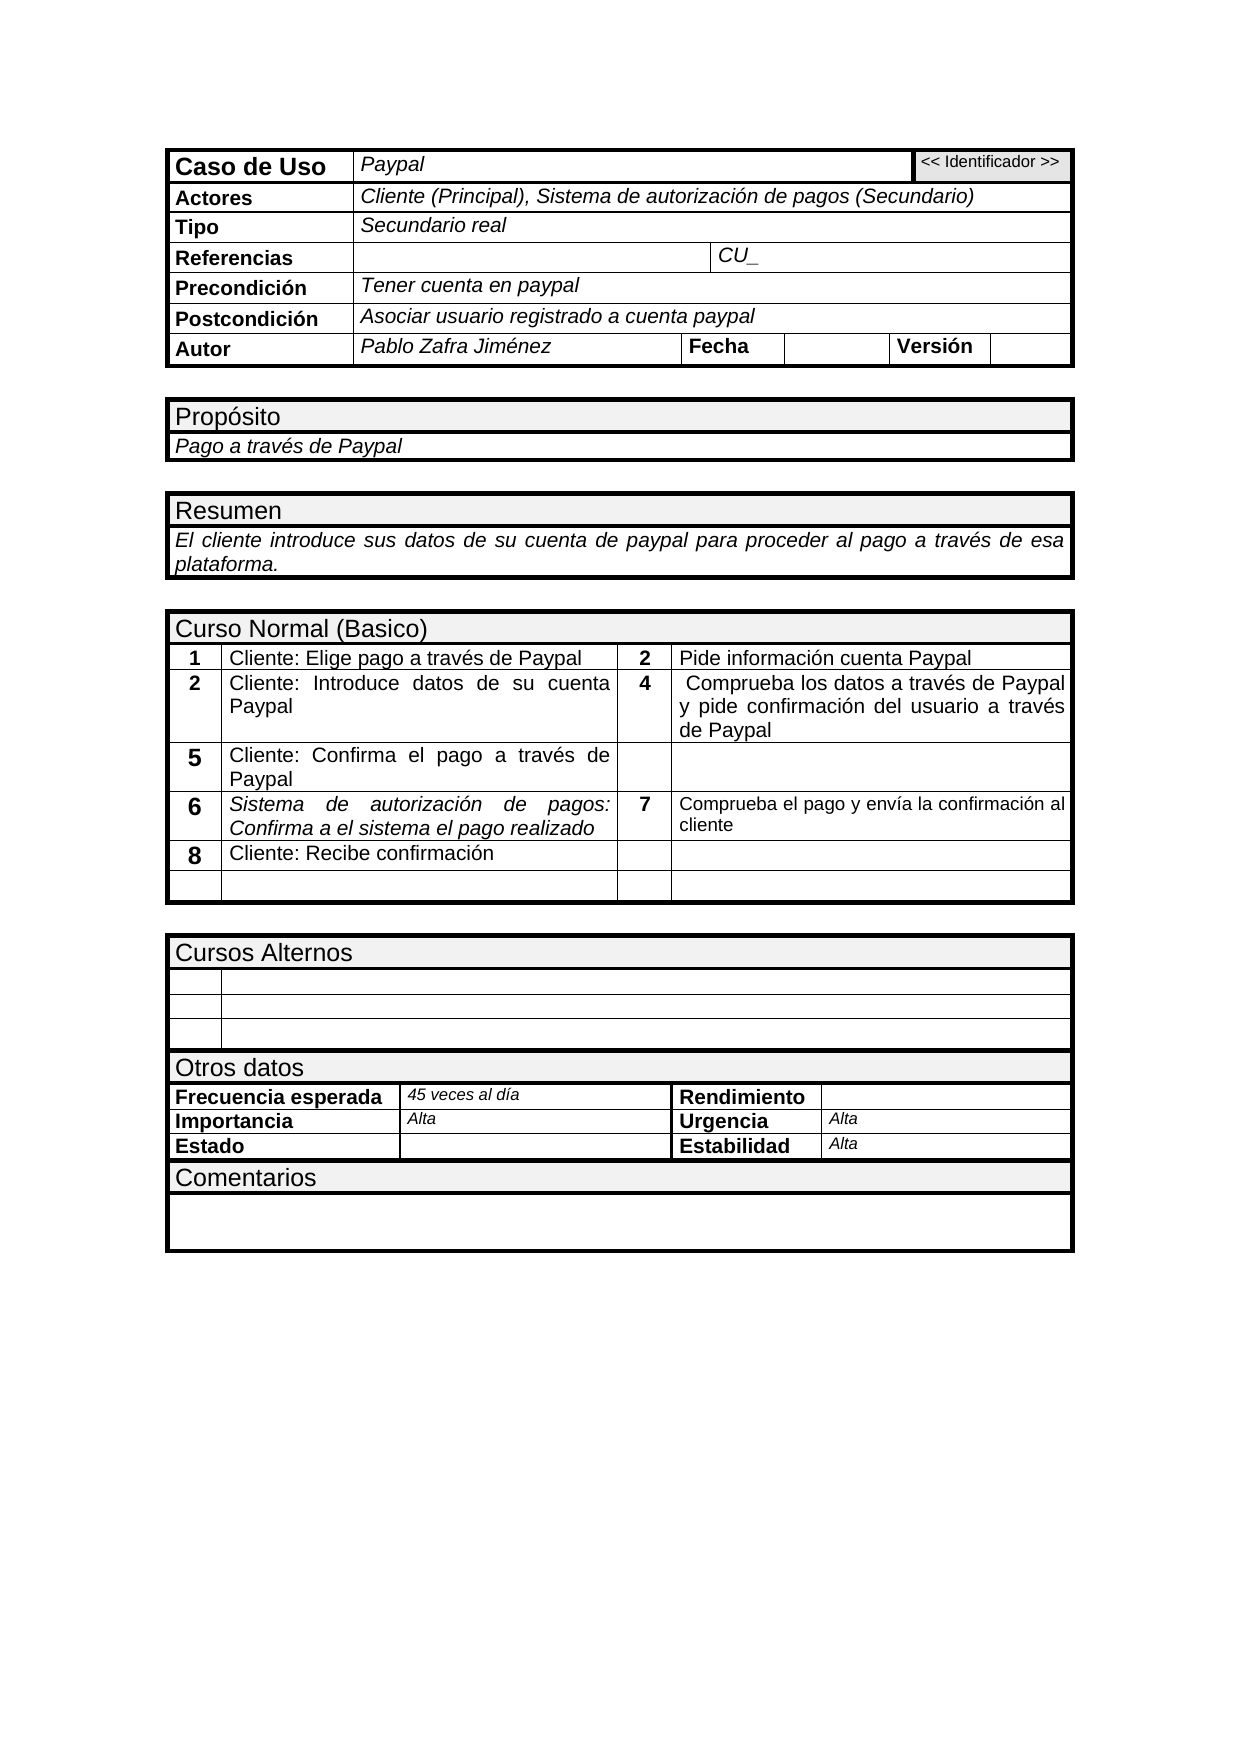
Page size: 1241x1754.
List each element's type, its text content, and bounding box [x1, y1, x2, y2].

table_cell Actores [170, 184, 353, 211]
table_cell Estabilidad [673, 1134, 821, 1158]
table_cell Cliente: Recibe confirmación [222, 841, 617, 870]
table_cell [785, 334, 889, 363]
table_cell Otros datos [170, 1053, 1070, 1081]
table_cell 4 [618, 670, 671, 742]
table_cell 7 [618, 792, 671, 840]
table_cell [170, 995, 221, 1018]
table_cell Sistema de autorización de pagos: Confirma a el sistema el pago realizado [222, 792, 617, 840]
table_cell Tener cuenta en paypal [354, 273, 1070, 303]
table_cell [822, 1085, 1070, 1108]
table_cell Referencias [170, 243, 353, 272]
table_cell 5 [170, 743, 221, 791]
table_header Cursos Alternos [170, 938, 1070, 967]
table_header Propósito [170, 402, 1070, 430]
table_cell Comentarios [170, 1163, 1070, 1191]
table_header Paypal [354, 152, 911, 181]
table_cell Frecuencia esperada [170, 1085, 399, 1108]
table_cell Pago a través de Paypal [170, 434, 1070, 457]
table_cell Rendimiento [673, 1085, 821, 1108]
table_cell El cliente introduce sus datos de su cuenta de paypal para proceder al pago a través de esa plataforma. [170, 528, 1070, 575]
table_header Curso Normal (Basico) [170, 614, 1070, 642]
table_cell [222, 970, 1070, 994]
table_cell Cliente: Confirma el pago a través de Paypal [222, 743, 617, 791]
table_cell Secundario real [354, 213, 1070, 242]
table_cell Alta [822, 1110, 1070, 1133]
table_cell [170, 1019, 221, 1048]
table_cell Comprueba los datos a través de Paypal y pide confirmación del usuario a través de Paypal [672, 670, 1070, 742]
table_cell [401, 1134, 670, 1158]
table_cell Cliente (Principal), Sistema de autorización de pagos (Secundario) [354, 184, 1070, 211]
table_cell [991, 334, 1070, 363]
table_cell Fecha [682, 334, 784, 363]
table_cell Cliente: Introduce datos de su cuenta Paypal [222, 670, 617, 742]
table_cell [170, 1195, 1070, 1249]
table_cell Asociar usuario registrado a cuenta paypal [354, 304, 1070, 333]
table_cell [170, 871, 221, 900]
table_cell Pablo Zafra Jiménez [354, 334, 681, 363]
table_cell [618, 871, 671, 900]
table_cell [672, 841, 1070, 870]
table_cell Pide información cuenta Paypal [672, 645, 1070, 669]
table_cell 8 [170, 841, 221, 870]
table_header Resumen [170, 496, 1070, 524]
table_cell CU_ [711, 243, 1070, 272]
table_cell Autor [170, 334, 353, 363]
table_cell Postcondición [170, 304, 353, 333]
table_cell Estado [170, 1134, 399, 1158]
table_cell [222, 995, 1070, 1018]
table_cell 45 veces al día [401, 1085, 670, 1108]
table_cell Comprueba el pago y envía la confirmación al cliente [672, 792, 1070, 840]
table_cell 2 [170, 670, 221, 742]
table_cell Cliente: Elige pago a través de Paypal [222, 645, 617, 669]
table_cell [170, 970, 221, 994]
table_cell Alta [401, 1110, 670, 1133]
table_cell 2 [618, 645, 671, 669]
table_header Caso de Uso [170, 152, 353, 181]
table_cell Versión [890, 334, 990, 363]
table_cell [618, 841, 671, 870]
table_cell Precondición [170, 273, 353, 303]
table_cell 6 [170, 792, 221, 840]
table_cell [354, 243, 710, 272]
table_cell Alta [822, 1134, 1070, 1158]
table_cell Tipo [170, 213, 353, 242]
table_cell [672, 871, 1070, 900]
table_header << Identificador >> [916, 152, 1070, 181]
table_cell 1 [170, 645, 221, 669]
table_cell Importancia [170, 1110, 399, 1133]
table_cell Urgencia [673, 1110, 821, 1133]
table_cell [672, 743, 1070, 791]
table_cell [222, 1019, 1070, 1048]
table_cell [618, 743, 671, 791]
table_cell [222, 871, 617, 900]
